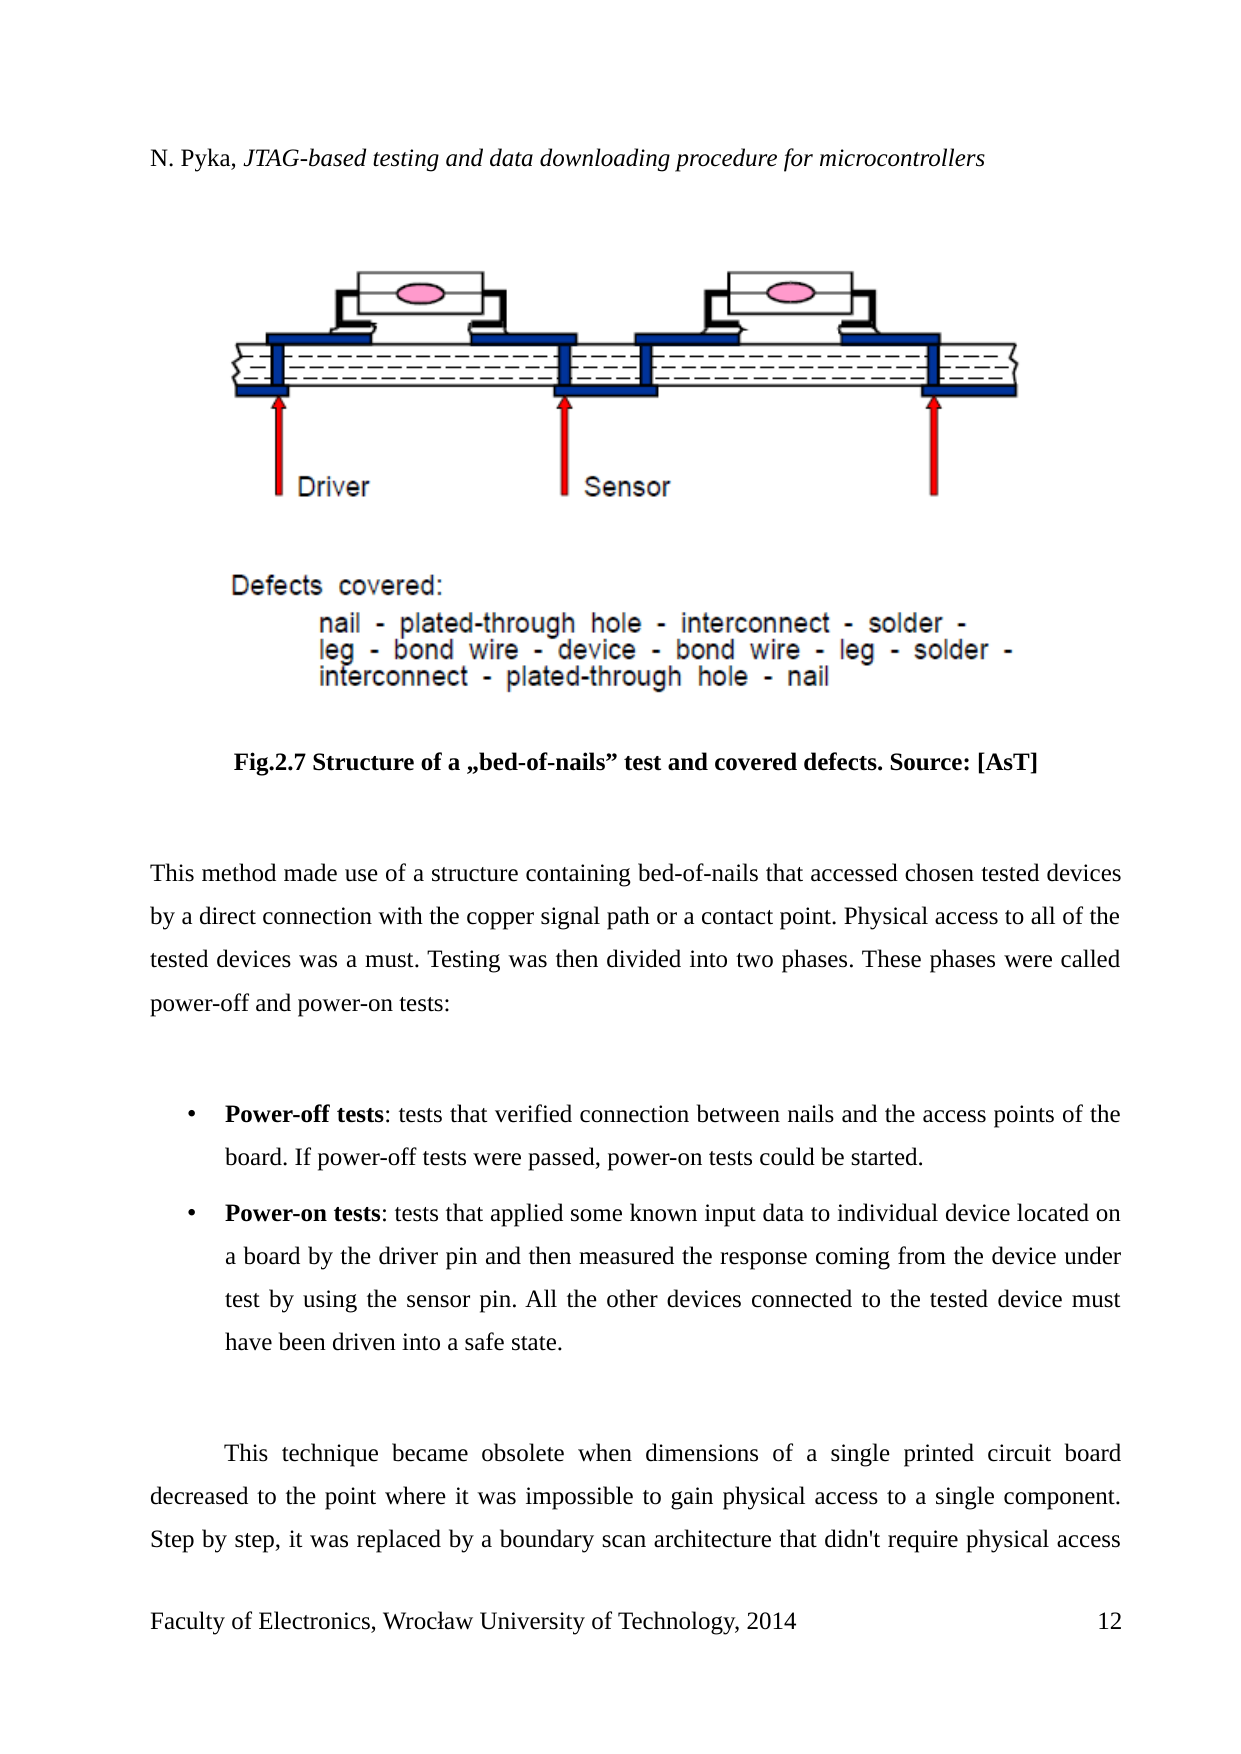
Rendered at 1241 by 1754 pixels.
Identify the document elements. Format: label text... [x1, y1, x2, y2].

list Power-on tests: tests that applied some known input data to individual device located on a board by the driver pin and then measured the response coming from the device under test by using the sensor pin. All the other devices connected to the tested device must have been driven into a safe state. [187, 1198, 1122, 1356]
list Power-off tests: tests that verified connection between nails and the access points of the board. If power-off tests were passed, power-on tests could be started. [187, 1099, 1122, 1171]
text This method made use of a structure containing bed-of-nails that accessed chosen tested devices by a direct connection with the copper signal path or a contact point. Physical access to all of the tested devices was a must. Testing was then divided into two phases. These phases were called power-off and power-on tests: [150, 858, 1122, 1016]
text This technique became obsolete when dimensions of a single printed circuit board decreased to the point where it was impossible to gain physical access to a single component. Step by step, it was replaced by a boundary scan architecture that didn't require physical access [150, 1438, 1122, 1553]
text Fig.2.7 Structure of a „bed-of-nails” test and covered defects. Source: [AsT] [150, 201, 1122, 776]
picture [216, 201, 1056, 733]
